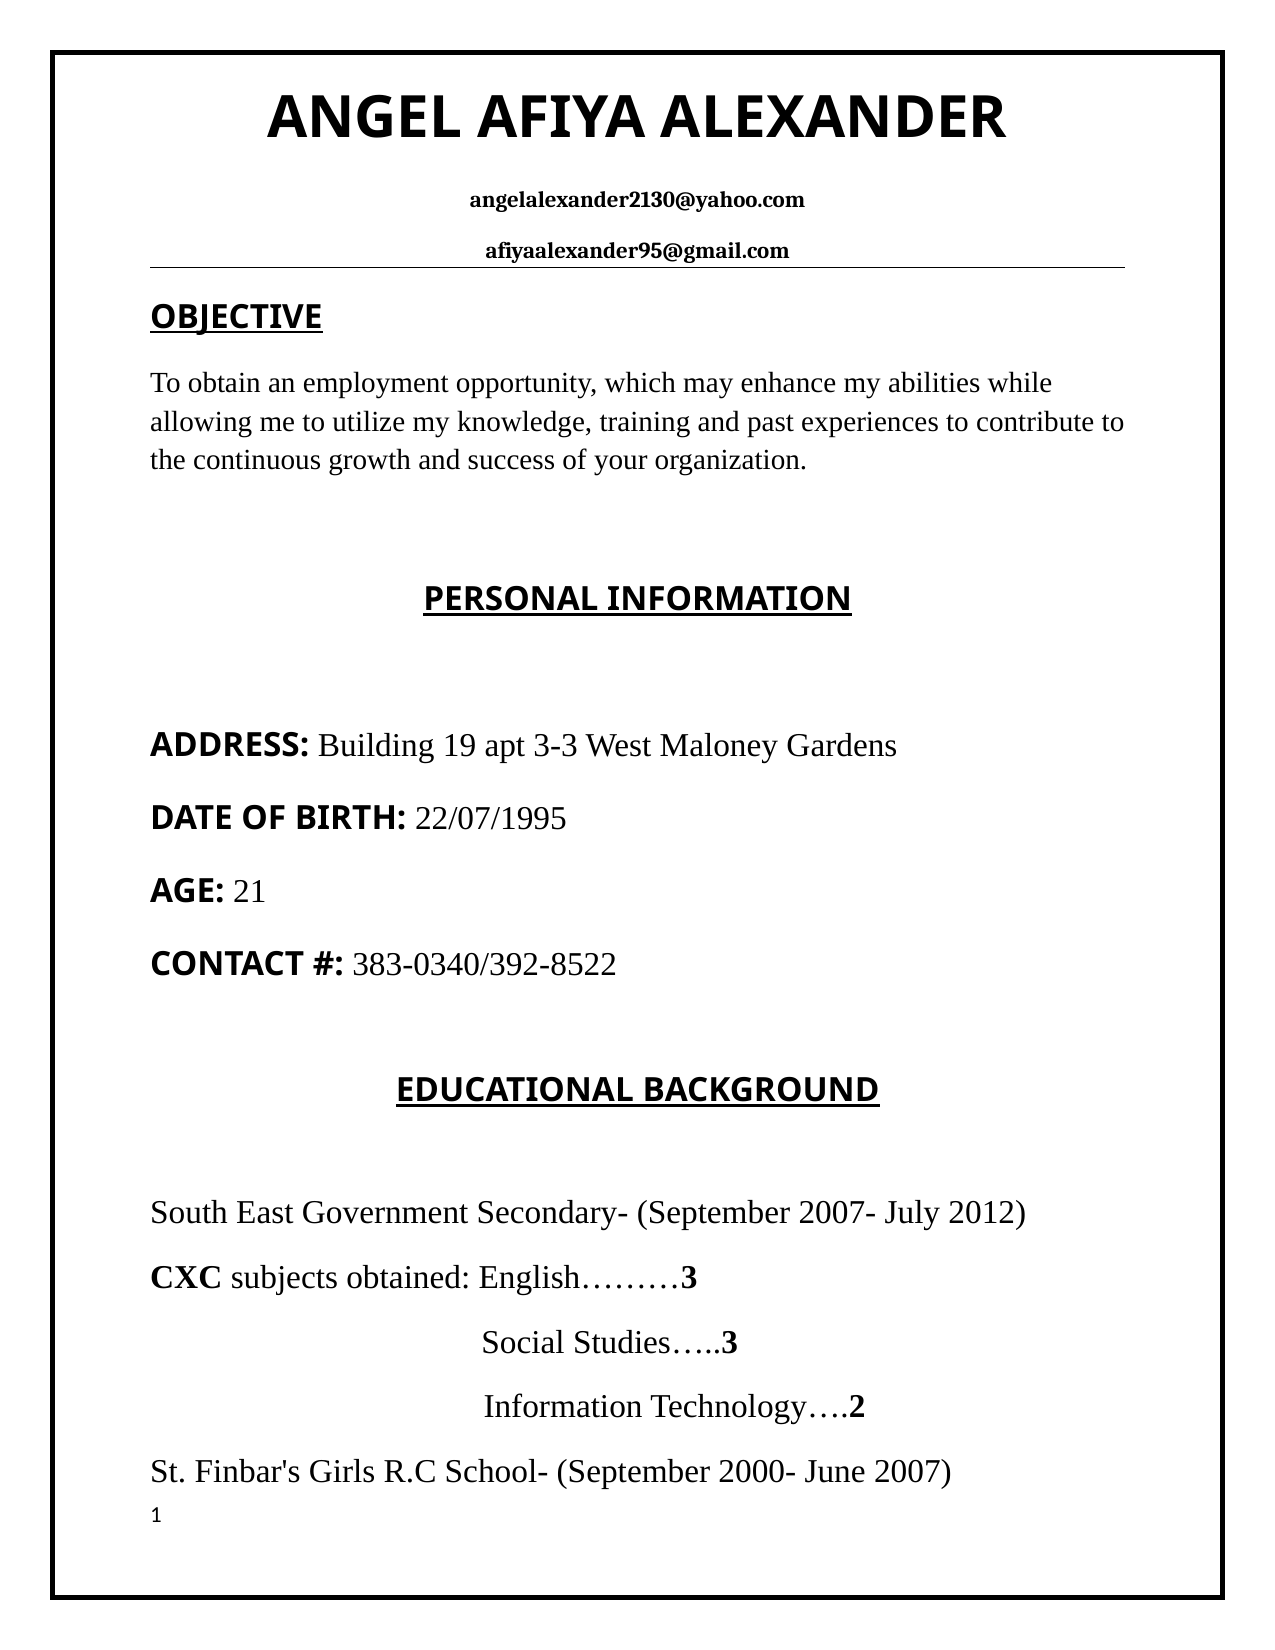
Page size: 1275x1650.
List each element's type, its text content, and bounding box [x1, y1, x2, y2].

text South East Government Secondary- (September 2007- July 2012) [150, 1192, 1125, 1230]
text Social Studies…..3 [150, 1322, 1125, 1360]
text St. Finbar's Girls R.C School- (September 2000- June 2007) [150, 1452, 1125, 1490]
text EDUCATIONAL BACKGROUND [150, 1066, 1125, 1111]
text Information Technology….2 [150, 1387, 1125, 1425]
text afiyaalexander95@gmail.com [150, 238, 1125, 267]
text AGE: 21 [150, 867, 1125, 912]
text PERSONAL INFORMATION [150, 575, 1125, 620]
text angelalexander2130@yahoo.com [150, 187, 1125, 213]
text CXC subjects obtained: English………3 [150, 1257, 1125, 1295]
text CONTACT #: 383-0340/392-8522 [150, 940, 1125, 985]
text OBJECTIVE [150, 292, 1125, 338]
text ADDRESS: Building 19 apt 3-3 West Maloney Gardens [150, 721, 1125, 766]
text To obtain an employment opportunity, which may enhance my abilities while allowing me to utilize my knowledge, training and past experiences to contribute to the continuous growth and success of your organization. [150, 365, 1125, 476]
text DATE OF BIRTH: 22/07/1995 [150, 794, 1125, 839]
text ANGEL AFIYA ALEXANDER [150, 75, 1125, 154]
